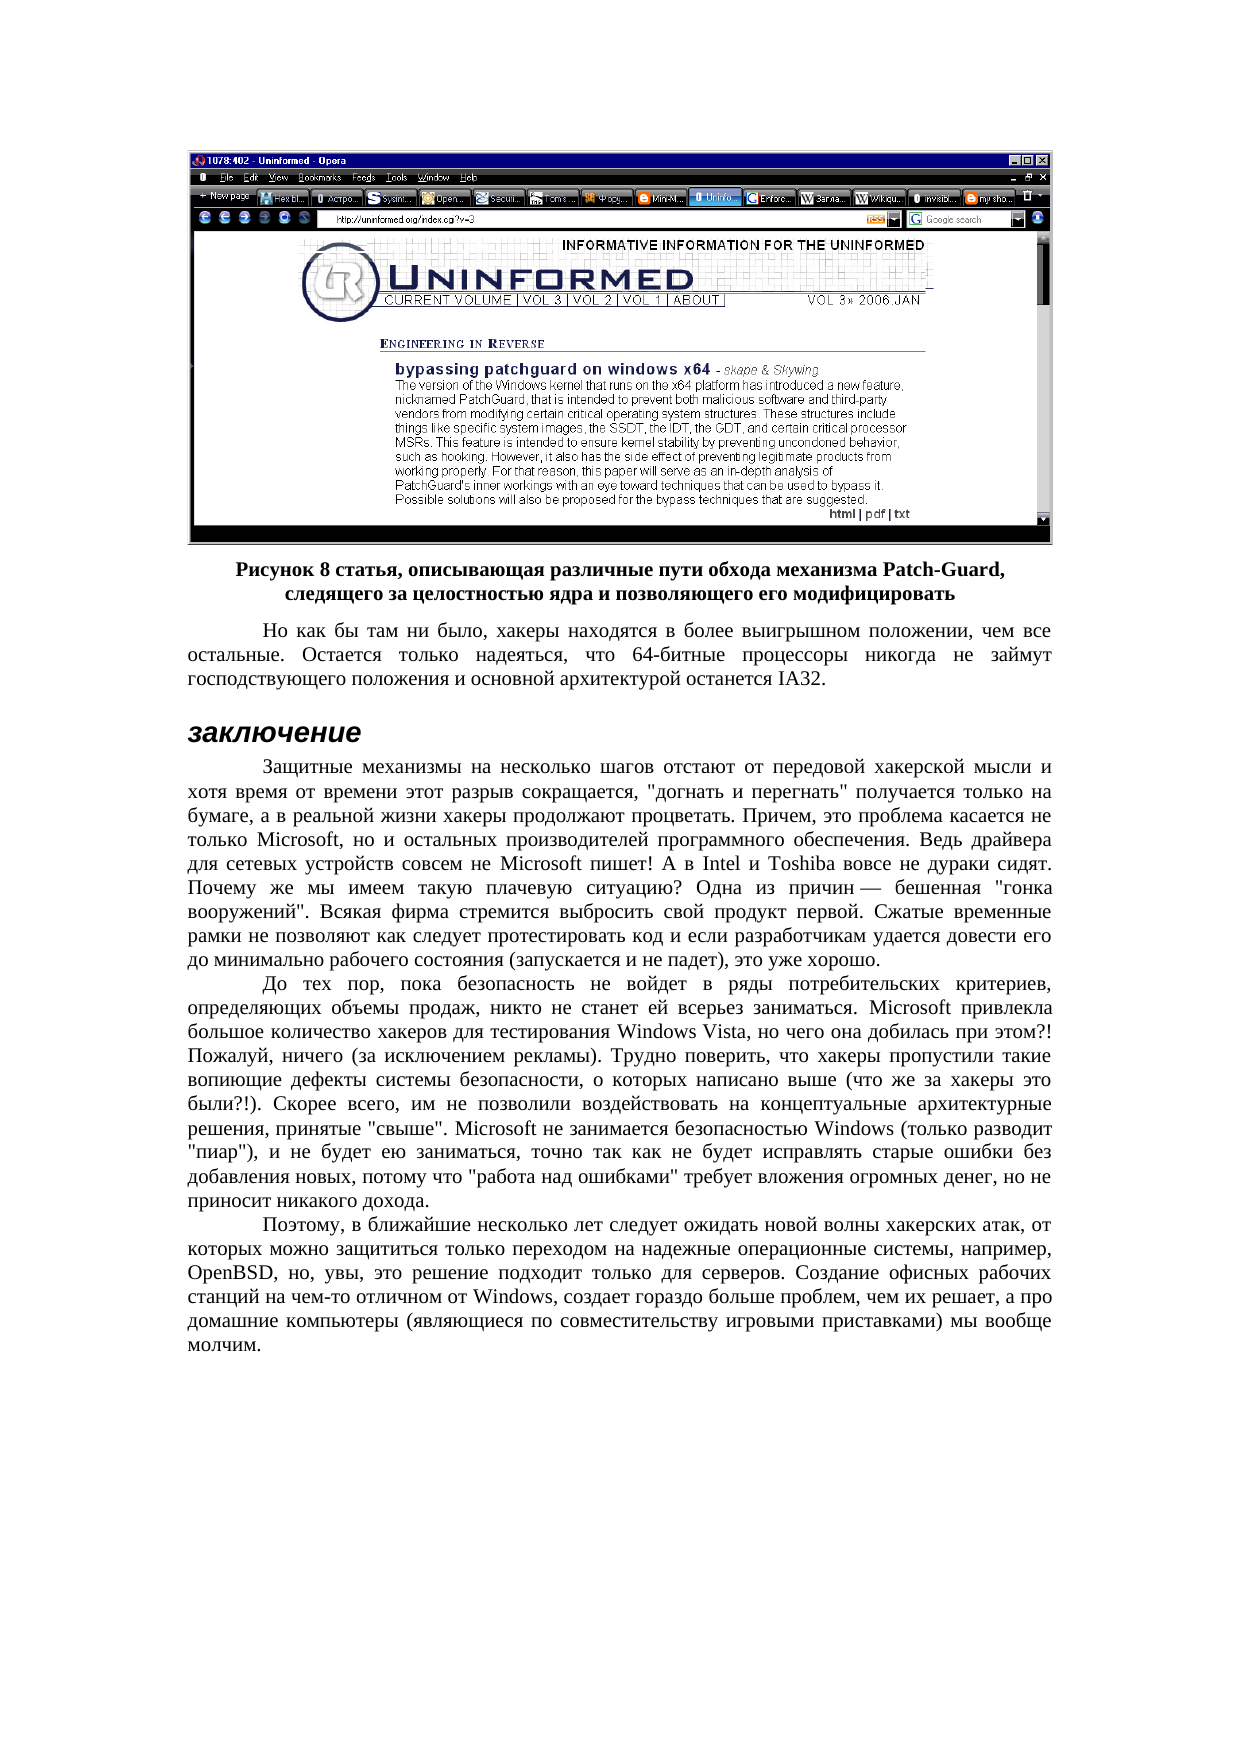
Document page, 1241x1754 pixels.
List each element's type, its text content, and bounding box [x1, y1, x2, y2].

text До тех пор, пока безопасность не войдет в ряды потребительских критериев, определяющих объемы продаж, никто не станет ей всерьез заниматься. Microsoft привлекла большое количество хакеров для тестирования Windows Vista, но чего она добилась при этом?! Пожалуй, ничего (за исключением рекламы). Трудно поверить, что хакеры пропустили такие вопиющие дефекты системы безопасности, о которых написано выше (что же за хакеры это были?!). Скорее всего, им не позволили воздействовать на концептуальные архитектурные решения, принятые "свыше". Microsoft не занимается безопасностью Windows (только разводит "пиар"), и не будет ею заниматься, точно так как не будет исправлять старые ошибки без добавления новых, потому что "работа над ошибками" требует вложения огромных денег, но не приносит никакого дохода. [187, 971, 1053, 1212]
subtitle заключение [187, 715, 1053, 748]
text Защитные механизмы на несколько шагов отстают от передовой хакерской мысли и хотя время от времени этот разрыв сокращается, "догнать и перегнать" получается только на бумаге, а в реальной жизни хакеры продолжают процветать. Причем, это проблема касается не только Microsoft, но и остальных производителей программного обеспечения. Ведь драйвера для сетевых устройств совсем не Microsoft пишет! А в Intel и Toshiba вовсе не дураки сидят. Почему же мы имеем такую плачевую ситуацию? Одна из причин — бешенная "гонка вооружений". Всякая фирма стремится выбросить свой продукт первой. Сжатые временные рамки не позволяют как следует протестировать код и если разработчикам удается довести его до минимально рабочего состояния (запускается и не падет), это уже хорошо. [187, 754, 1053, 971]
picture [187, 150, 1053, 545]
text Но как бы там ни было, хакеры находятся в более выигрышном положении, чем все остальные. Остается только надеяться, что 64-битные процессоры никогда не займут господствующего положения и основной архитектурой останется IA32. [187, 617, 1053, 690]
text Рисунок 8 статья, описывающая различные пути обхода механизма Patch-Guard, следящего за целостностью ядра и позволяющего его модифицировать [187, 557, 1053, 605]
text Поэтому, в ближайшие несколько лет следует ожидать новой волны хакерских атак, от которых можно защититься только переходом на надежные операционные системы, например, OpenBSD, но, увы, это решение подходит только для серверов. Создание офисных рабочих станций на чем-то отличном от Windows, создает гораздо больше проблем, чем их решает, а про домашние компьютеры (являющиеся по совместительству игровыми приставками) мы вообще молчим. [187, 1212, 1053, 1356]
